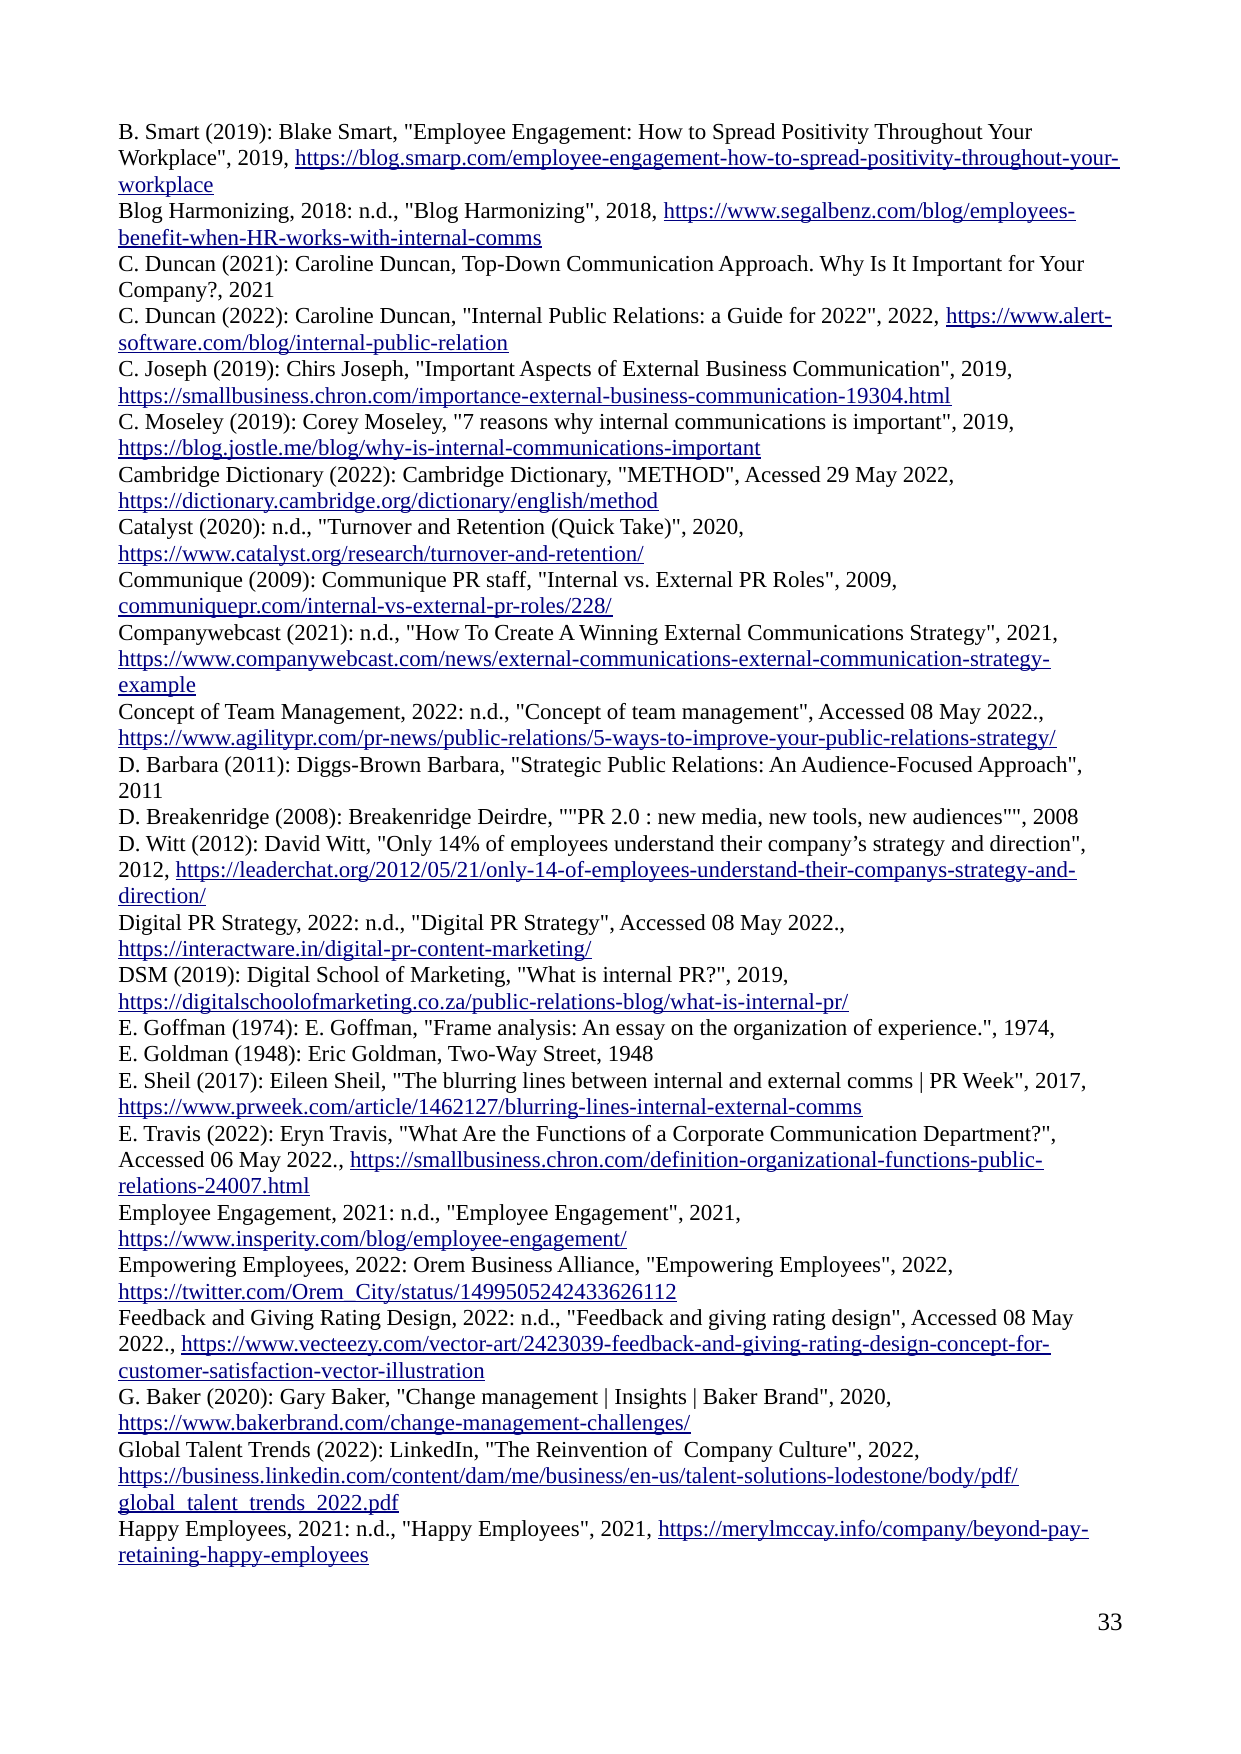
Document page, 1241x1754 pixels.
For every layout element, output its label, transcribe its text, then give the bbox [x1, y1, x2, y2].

text D. Witt (2012): David Witt, "Only 14% of employees understand their company’s strategy and direction", 2012, https://leaderchat.org/2012/05/21/only-14-of-employees-understand-their-companys-strategy-and-direction/ [118, 830, 1122, 909]
text Digital PR Strategy, 2022: n.d., "Digital PR Strategy", Accessed 08 May 2022., https://interactware.in/digital-pr-content-marketing/ [118, 909, 1122, 961]
text E. Goffman (1974): E. Goffman, "Frame analysis: An essay on the organization of experience.", 1974, [118, 1014, 1122, 1041]
text C. Joseph (2019): Chirs Joseph, "Important Aspects of External Business Communication", 2019, https://smallbusiness.chron.com/importance-external-business-communication-19304.html [118, 355, 1122, 408]
text C. Moseley (2019): Corey Moseley, "7 reasons why internal communications is important", 2019, https://blog.jostle.me/blog/why-is-internal-communications-important [118, 408, 1122, 461]
text Concept of Team Management, 2022: n.d., "Concept of team management", Accessed 08 May 2022., https://www.agilitypr.com/pr-news/public-relations/5-ways-to-improve-your-public-relations-strategy/ [118, 698, 1122, 751]
text D. Breakenridge (2008): Breakenridge Deirdre, ""PR 2.0 : new media, new tools, new audiences"", 2008 [118, 803, 1122, 830]
text C. Duncan (2021): Caroline Duncan, Top-Down Communication Approach. Why Is It Important for Your Company?, 2021 [118, 250, 1122, 303]
text B. Smart (2019): Blake Smart, "Employee Engagement: How to Spread Positivity Throughout Your Workplace", 2019, https://blog.smarp.com/employee-engagement-how-to-spread-positivity-throughout-your-workplace [118, 118, 1122, 197]
text Empowering Employees, 2022: Orem Business Alliance, "Empowering Employees", 2022, https://twitter.com/Orem_City/status/1499505242433626112 [118, 1251, 1122, 1304]
text Global Talent Trends (2022): LinkedIn, "The Reinvention of Company Culture", 2022, https://business.linkedin.com/content/dam/me/business/en-us/talent-solutions-lodestone/body/pdf/global_talent_trends_2022.pdf [118, 1436, 1122, 1515]
text E. Sheil (2017): Eileen Sheil, "The blurring lines between internal and external comms | PR Week", 2017, https://www.prweek.com/article/1462127/blurring-lines-internal-external-comms [118, 1067, 1122, 1119]
text Happy Employees, 2021: n.d., "Happy Employees", 2021, https://merylmccay.info/company/beyond-pay-retaining-happy-employees [118, 1515, 1122, 1568]
text Feedback and Giving Rating Design, 2022: n.d., "Feedback and giving rating design", Accessed 08 May 2022., https://www.vecteezy.com/vector-art/2423039-feedback-and-giving-rating-design-concept-for-customer-satisfaction-vector-illustration [118, 1304, 1122, 1383]
text Companywebcast (2021): n.d., "How To Create A Winning External Communications Strategy", 2021, https://www.companywebcast.com/news/external-communications-external-communication-strategy-example [118, 619, 1122, 698]
text D. Barbara (2011): Diggs-Brown Barbara, "Strategic Public Relations: An Audience-Focused Approach", 2011 [118, 751, 1122, 803]
text Cambridge Dictionary (2022): Cambridge Dictionary, "METHOD", Acessed 29 May 2022, https://dictionary.cambridge.org/dictionary/english/method [118, 461, 1122, 513]
text C. Duncan (2022): Caroline Duncan, "Internal Public Relations: a Guide for 2022", 2022, https://www.alert-software.com/blog/internal-public-relation [118, 303, 1122, 355]
text E. Travis (2022): Eryn Travis, "What Are the Functions of a Corporate Communication Department?", Accessed 06 May 2022., https://smallbusiness.chron.com/definition-organizational-functions-public-relations-24007.html [118, 1119, 1122, 1199]
text Blog Harmonizing, 2018: n.d., "Blog Harmonizing", 2018, https://www.segalbenz.com/blog/employees-benefit-when-HR-works-with-internal-comms [118, 197, 1122, 250]
text DSM (2019): Digital School of Marketing, "What is internal PR?", 2019, https://digitalschoolofmarketing.co.za/public-relations-blog/what-is-internal-pr/ [118, 961, 1122, 1014]
text E. Goldman (1948): Eric Goldman, Two-Way Street, 1948 [118, 1041, 1122, 1067]
text G. Baker (2020): Gary Baker, "Change management | Insights | Baker Brand", 2020, https://www.bakerbrand.com/change-management-challenges/ [118, 1383, 1122, 1436]
text Communique (2009): Communique PR staff, "Internal vs. External PR Roles", 2009, communiquepr.com/internal-vs-external-pr-roles/228/ [118, 566, 1122, 619]
text Employee Engagement, 2021: n.d., "Employee Engagement", 2021, https://www.insperity.com/blog/employee-engagement/ [118, 1199, 1122, 1251]
text Catalyst (2020): n.d., "Turnover and Retention (Quick Take)", 2020, https://www.catalyst.org/research/turnover-and-retention/ [118, 513, 1122, 566]
